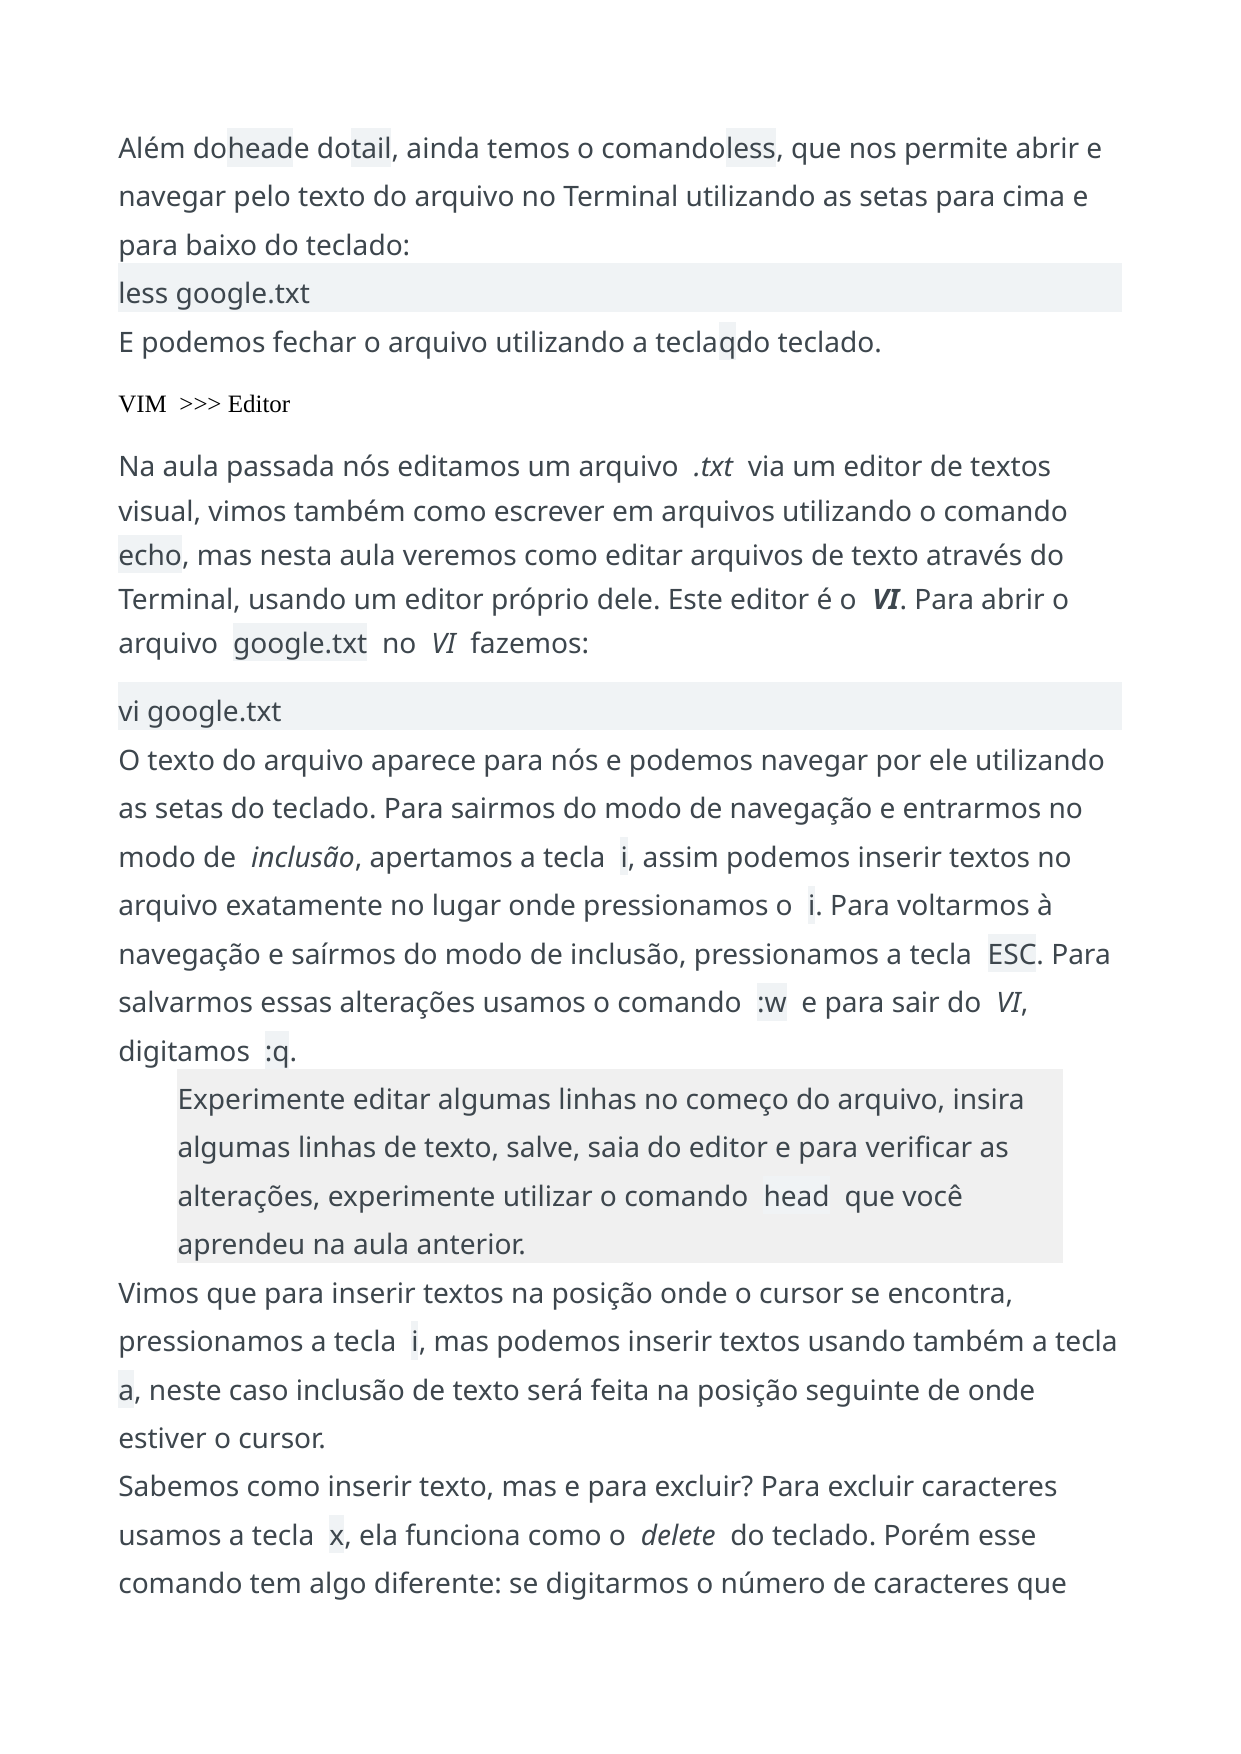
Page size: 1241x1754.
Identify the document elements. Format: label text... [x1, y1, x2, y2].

text Sabemos como inserir texto, mas e para excluir? Para excluir caracteres usamos a tecla x, ela funciona como o delete do teclado. Porém esse comando tem algo diferente: se digitarmos o número de caracteres que [118, 1457, 1122, 1602]
text less google.txt [118, 263, 1122, 312]
text O texto do arquivo aparece para nós e podemos navegar por ele utilizando as setas do teclado. Para sairmos do modo de navegação e entrarmos no modo de inclusão, apertamos a tecla i, assim podemos inserir textos no arquivo exatamente no lugar onde pressionamos o i. Para voltarmos à navegação e saírmos do modo de inclusão, pressionamos a tecla ESC. Para salvarmos essas alterações usamos o comando :w e para sair do VI, digitamos :q. [118, 730, 1122, 1069]
text E podemos fechar o arquivo utilizando a teclaqdo teclado. [118, 312, 1122, 360]
text Além doheade dotail, ainda temos o comandoless, que nos permite abrir e navegar pelo texto do arquivo no Terminal utilizando as setas para cima e para baixo do teclado: [118, 118, 1122, 263]
text Vimos que para inserir textos na posição onde o cursor se encontra, pressionamos a tecla i, mas podemos inserir textos usando também a tecla a, neste caso inclusão de texto será feita na posição seguinte de onde estiver o cursor. [118, 1263, 1122, 1457]
text VIM >>> Editor [118, 389, 1122, 418]
text vi google.txt [118, 682, 1122, 730]
text Na aula passada nós editamos um arquivo .txt via um editor de textos visual, vimos também como escrever em arquivos utilizando o comando echo, mas nesta aula veremos como editar arquivos de texto através do Terminal, usando um editor próprio dele. Este editor é o VI. Para abrir o arquivo google.txt no VI fazemos: [118, 447, 1122, 661]
text Experimente editar algumas linhas no começo do arquivo, insira algumas linhas de texto, salve, saia do editor e para verificar as alterações, experimente utilizar o comando head que você aprendeu na aula anterior. [177, 1069, 1063, 1263]
